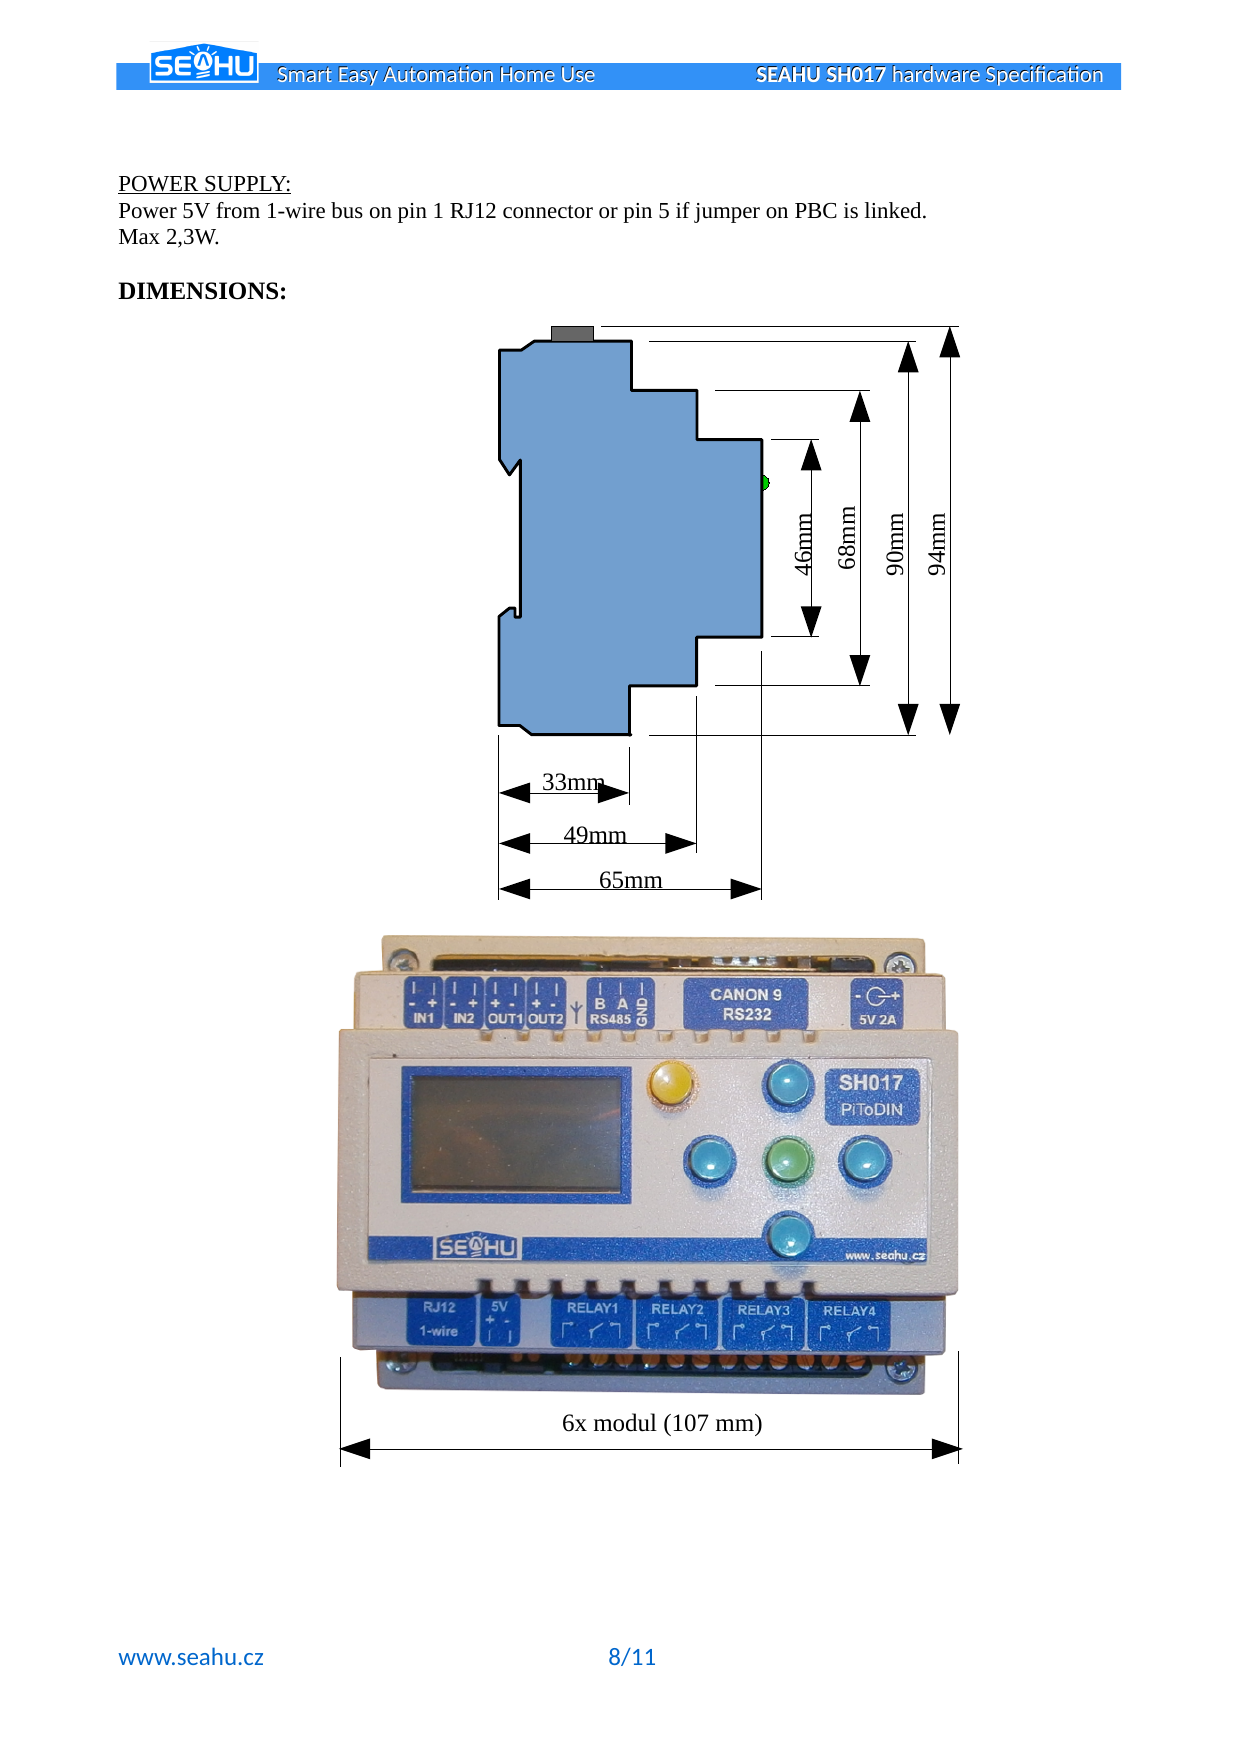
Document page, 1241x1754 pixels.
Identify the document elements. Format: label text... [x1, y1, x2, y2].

text DIMENSIONS: [118, 276, 1122, 304]
picture [149, 41, 259, 83]
picture [336, 935, 959, 1395]
text Max 2,3W. [118, 223, 1122, 249]
text POWER SUPPLY: [118, 170, 1122, 197]
text Power 5V from 1-wire bus on pin 1 RJ12 connector or pin 5 if jumper on PBC is linked. [118, 197, 1122, 223]
